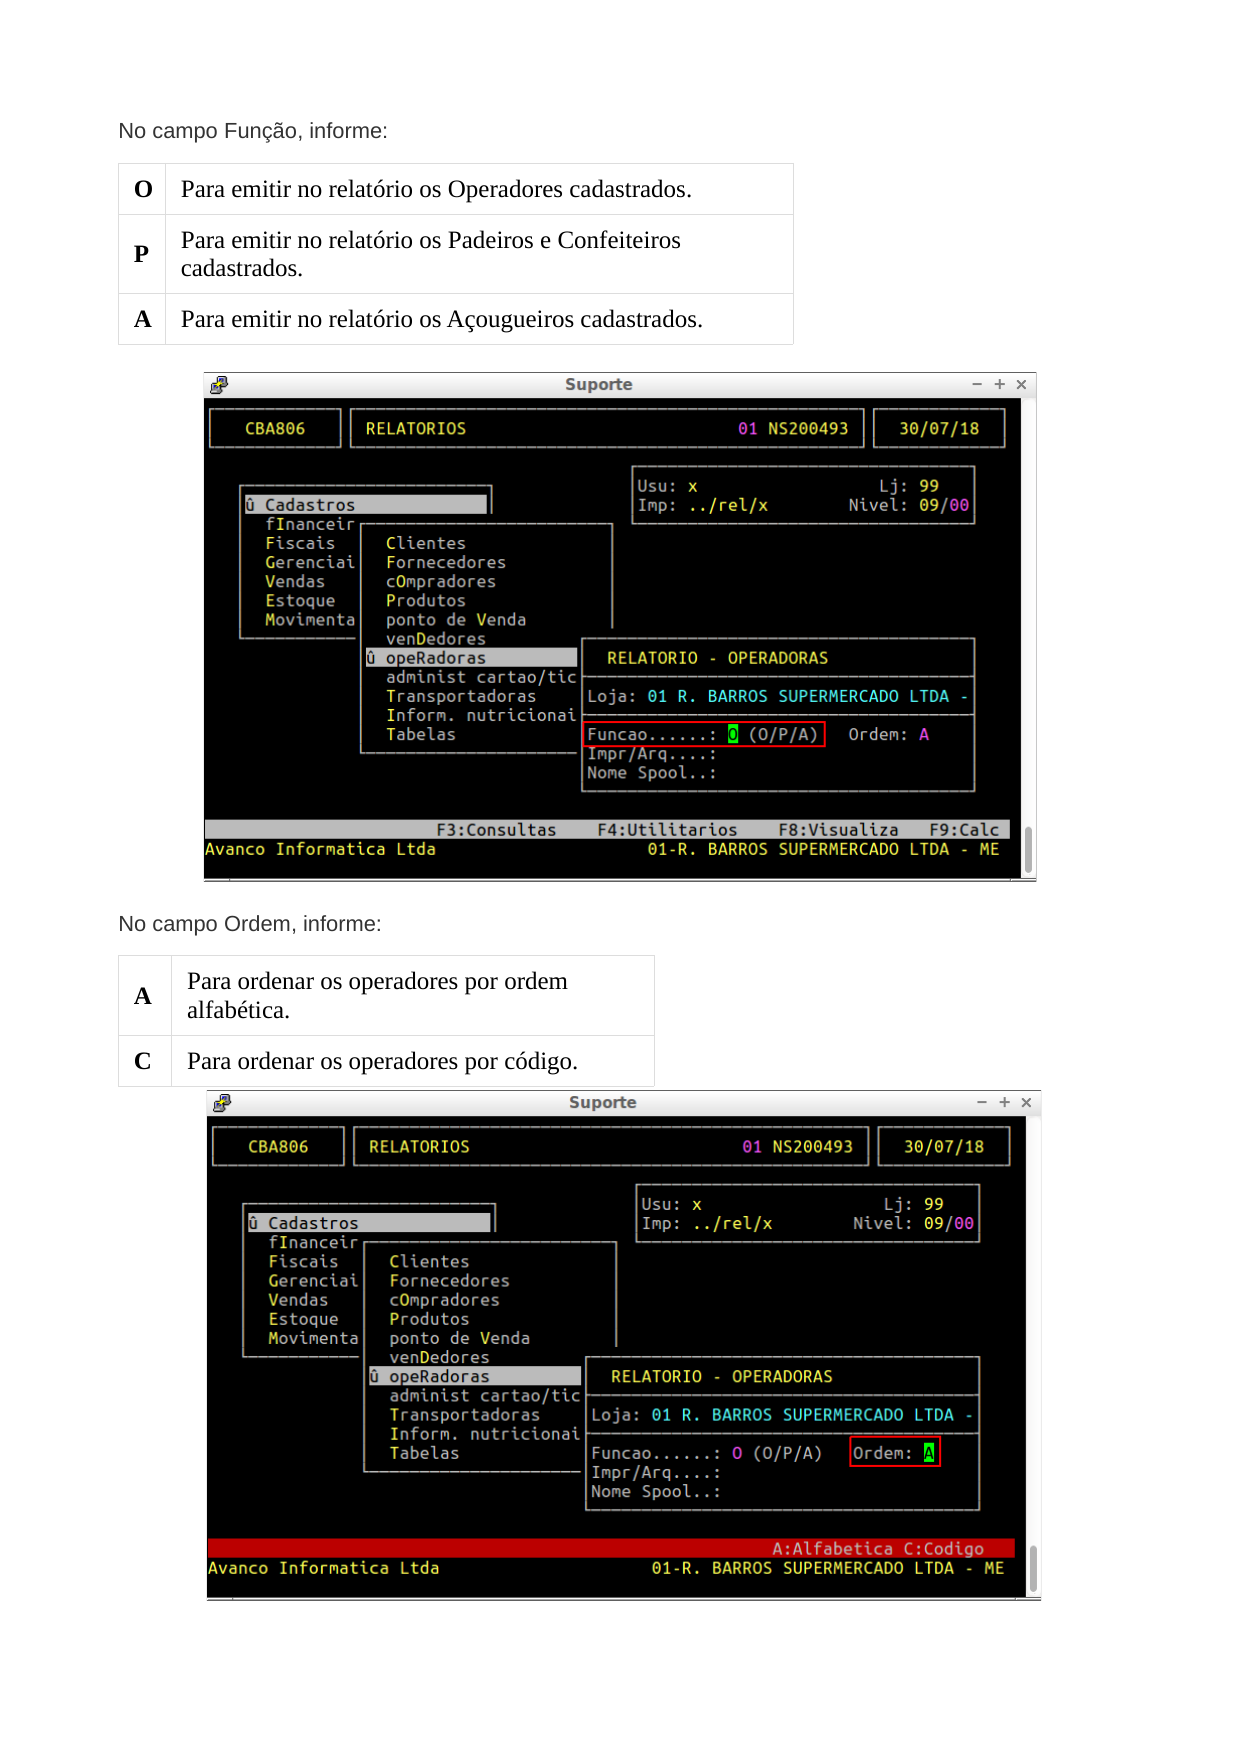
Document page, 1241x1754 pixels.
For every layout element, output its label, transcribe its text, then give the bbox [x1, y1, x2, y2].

picture [206, 1090, 1042, 1601]
table_header Para ordenar os operadores por ordem alfabética. [172, 956, 654, 1035]
text No campo Função, informe: [118, 118, 1122, 143]
table_cell P [119, 215, 165, 293]
picture [203, 372, 1037, 882]
table_header Para emitir no relatório os Operadores cadastrados. [166, 164, 793, 214]
table_cell Para ordenar os operadores por código. [172, 1036, 654, 1086]
table_cell C [119, 1036, 171, 1086]
table_cell Para emitir no relatório os Açougueiros cadastrados. [166, 294, 793, 344]
table_cell A [119, 294, 165, 344]
table_header A [119, 956, 171, 1035]
table_cell Para emitir no relatório os Padeiros e Confeiteiros cadastrados. [166, 215, 793, 293]
table_header O [119, 164, 165, 214]
text No campo Ordem, informe: [118, 911, 1122, 936]
